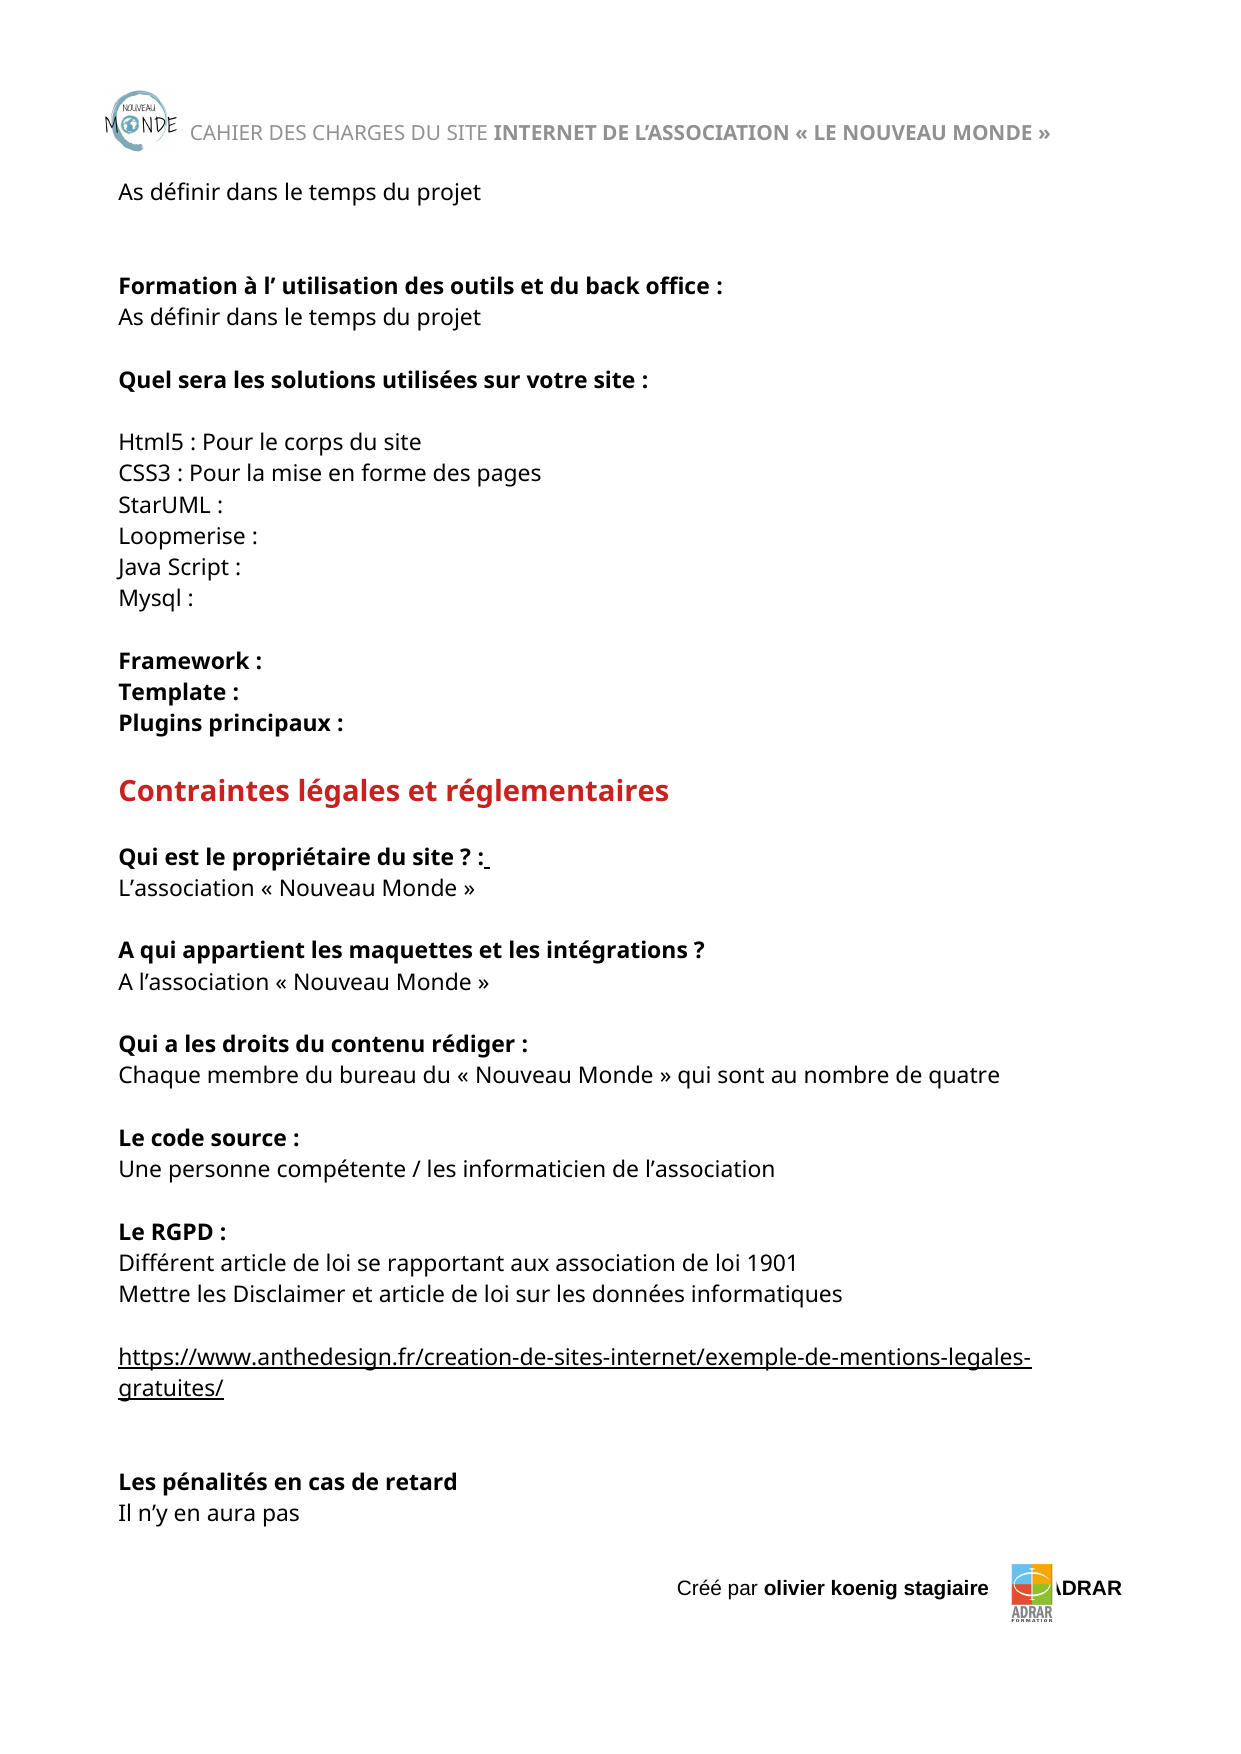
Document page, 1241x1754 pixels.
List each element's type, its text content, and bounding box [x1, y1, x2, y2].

text Java Script : [118, 551, 1122, 582]
text Mettre les Disclaimer et article de loi sur les données informatiques [118, 1278, 1122, 1309]
text As définir dans le temps du projet [118, 301, 1122, 332]
picture [104, 83, 177, 157]
text Html5 : Pour le corps du site [118, 426, 1122, 457]
text Le code source : [118, 1122, 1122, 1153]
text StarUML : [118, 488, 1122, 520]
text Mysql : [118, 582, 1122, 613]
text Loopmerise : [118, 520, 1122, 551]
text A qui appartient les maquettes et les intégrations ? [118, 934, 1122, 966]
text Une personne compétente / les informaticien de l’association [118, 1153, 1122, 1184]
text Framework : [118, 645, 1122, 676]
text Chaque membre du bureau du « Nouveau Monde » qui sont au nombre de quatre [118, 1059, 1122, 1091]
text Formation à l’ utilisation des outils et du back office : [118, 270, 1122, 301]
text Le RGPD : [118, 1216, 1122, 1247]
text Les pénalités en cas de retard [118, 1466, 1122, 1497]
text Template : [118, 676, 1122, 707]
text https://www.anthedesign.fr/creation-de-sites-internet/exemple-de-mentions-legales-gratuites/ [118, 1341, 1122, 1403]
picture [1007, 1561, 1057, 1625]
text Différent article de loi se rapportant aux association de loi 1901 [118, 1247, 1122, 1278]
text Qui a les droits du contenu rédiger : [118, 1028, 1122, 1059]
text Quel sera les solutions utilisées sur votre site : [118, 363, 1122, 395]
text A l’association « Nouveau Monde » [118, 966, 1122, 997]
text L’association « Nouveau Monde » [118, 872, 1122, 903]
text Qui est le propriétaire du site ? : [118, 841, 1122, 872]
text CSS3 : Pour la mise en forme des pages [118, 457, 1122, 488]
text Contraintes légales et réglementaires [118, 770, 1122, 809]
text As définir dans le temps du projet [118, 176, 1122, 207]
text Il n’y en aura pas [118, 1497, 1122, 1528]
text Plugins principaux : [118, 707, 1122, 738]
